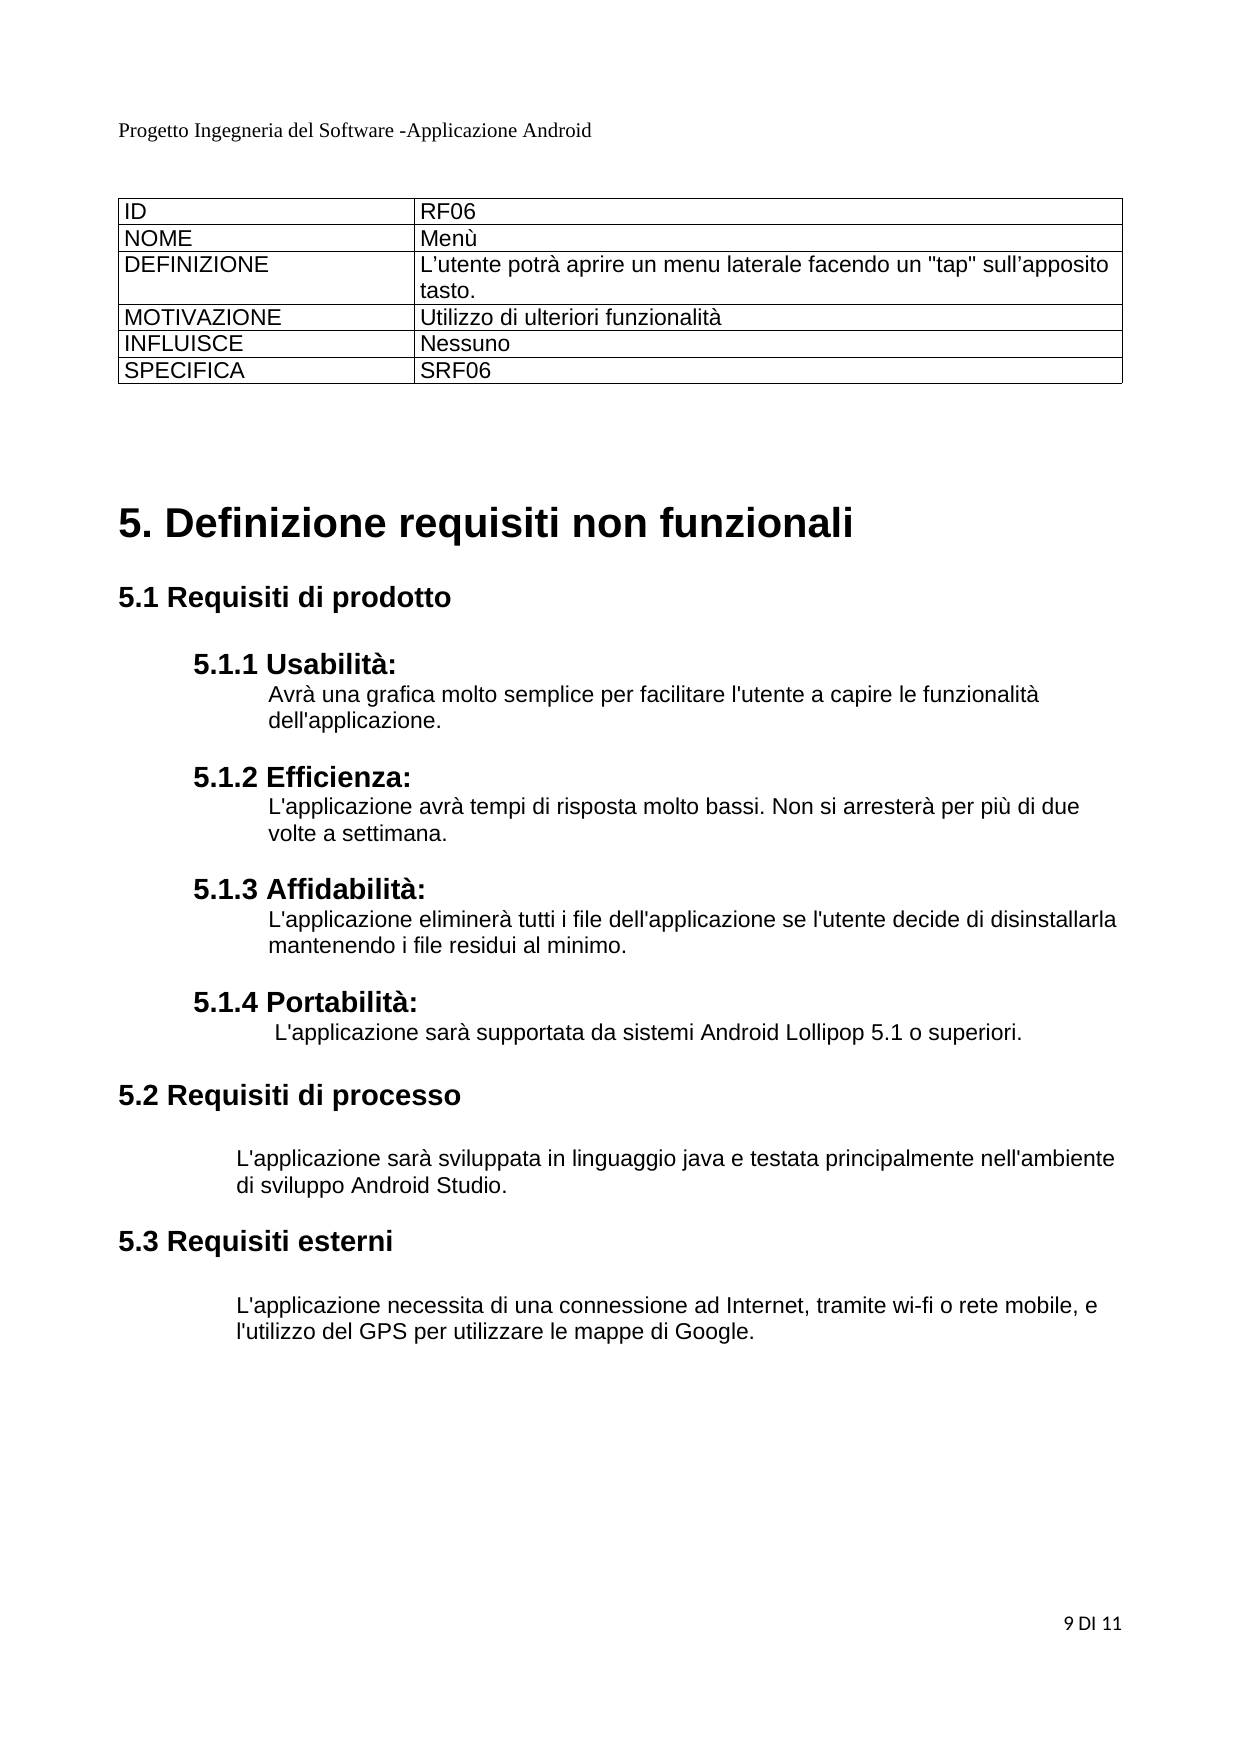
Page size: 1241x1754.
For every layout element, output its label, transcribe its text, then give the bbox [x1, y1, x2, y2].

table_header RF06 [415, 199, 1122, 224]
text 5.1.2 Efficienza: [118, 760, 1122, 793]
subtitle 5.1 Requisiti di prodotto [118, 580, 1122, 613]
text Avrà una grafica molto semplice per facilitare l'utente a capire le funzionalità dell'applicazione. [268, 681, 1122, 733]
table_cell INFLUISCE [119, 331, 414, 357]
table_cell L’utente potrà aprire un menu laterale facendo un "tap" sull’apposito tasto. [415, 252, 1122, 304]
table_cell SRF06 [415, 358, 1122, 383]
text 5.1.1 Usabilità: [118, 647, 1122, 681]
table_cell Nessuno [415, 331, 1122, 357]
subtitle 5. Definizione requisiti non funzionali [118, 498, 1122, 546]
text L'applicazione necessita di una connessione ad Internet, tramite wi-fi o rete mobile, e l'utilizzo del GPS per utilizzare le mappe di Google. [118, 1292, 1122, 1344]
text L'applicazione sarà sviluppata in linguaggio java e testata principalmente nell'ambiente di sviluppo Android Studio. [118, 1145, 1122, 1198]
table_cell MOTIVAZIONE [119, 305, 414, 330]
text L'applicazione eliminerà tutti i file dell'applicazione se l'utente decide di disinstallarla mantenendo i file residui al minimo. [268, 906, 1122, 958]
text 5.1.3 Affidabilità: [118, 872, 1122, 906]
table_cell DEFINIZIONE [119, 252, 414, 304]
table_cell SPECIFICA [119, 358, 414, 383]
text L'applicazione sarà supportata da sistemi Android Lollipop 5.1 o superiori. [274, 1018, 1122, 1045]
subtitle 5.2 Requisiti di processo [118, 1078, 1122, 1112]
table_cell Menù [415, 225, 1122, 251]
text 5.1.4 Portabilità: [118, 985, 1122, 1018]
table_cell NOME [119, 225, 414, 251]
table_header ID [119, 199, 414, 224]
table_cell Utilizzo di ulteriori funzionalità [415, 305, 1122, 330]
text L'applicazione avrà tempi di risposta molto bassi. Non si arresterà per più di due volte a settimana. [268, 793, 1122, 846]
subtitle 5.3 Requisiti esterni [118, 1224, 1122, 1258]
